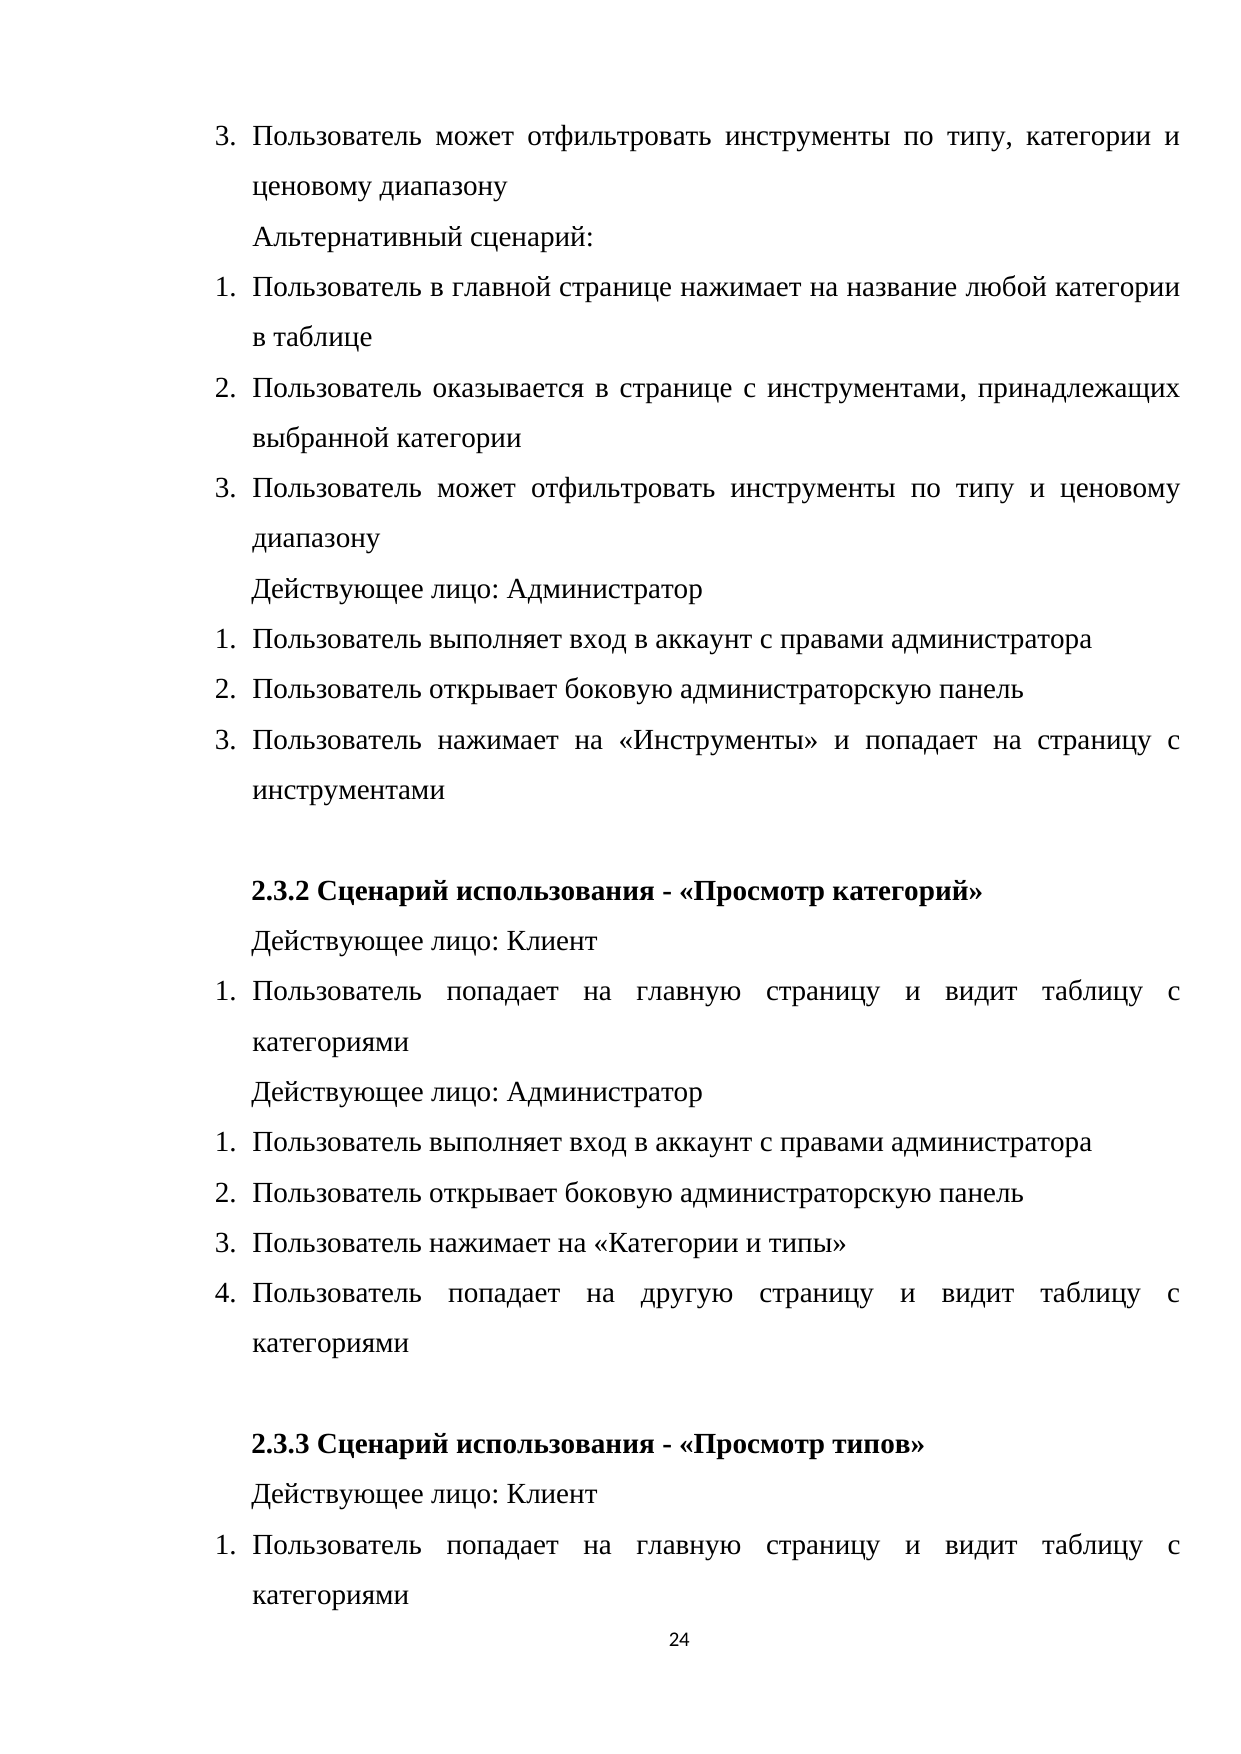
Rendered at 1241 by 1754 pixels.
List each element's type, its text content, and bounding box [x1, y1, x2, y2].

list Пользователь выполняет вход в аккаунт с правами администратора [214, 1124, 1181, 1158]
list Пользователь попадает на другую страницу и видит таблицу с категориями [214, 1275, 1181, 1359]
list Пользователь выполняет вход в аккаунт с правами администратора [214, 621, 1181, 655]
text Действующее лицо: Администратор [177, 1074, 1181, 1108]
list Пользователь нажимает на «Категории и типы» [214, 1225, 1181, 1258]
text 2.3.3 Сценарий использования - «Просмотр типов» [177, 1426, 1181, 1460]
list Пользователь оказывается в странице с инструментами, принадлежащих выбранной категории [214, 370, 1181, 453]
text Действующее лицо: Администратор [177, 571, 1181, 604]
list Пользователь может отфильтровать инструменты по типу и ценовому диапазону [214, 470, 1181, 554]
list Пользователь попадает на главную страницу и видит таблицу с категориями [214, 973, 1181, 1057]
list Пользователь нажимает на «Инструменты» и попадает на страницу с инструментами [214, 722, 1181, 806]
text Альтернативный сценарий: [252, 219, 1181, 252]
list Пользователь в главной странице нажимает на название любой категории в таблице [214, 269, 1181, 353]
list Пользователь попадает на главную страницу и видит таблицу с категориями [214, 1527, 1181, 1611]
list Пользователь открывает боковую администраторскую панель [214, 1175, 1181, 1208]
text Действующее лицо: Клиент [177, 923, 1181, 957]
list Пользователь открывает боковую администраторскую панель [214, 672, 1181, 705]
list Пользователь может отфильтровать инструменты по типу, категории и ценовому диапазону [214, 118, 1181, 202]
text 2.3.2 Сценарий использования - «Просмотр категорий» [177, 873, 1181, 906]
text Действующее лицо: Клиент [177, 1477, 1181, 1510]
